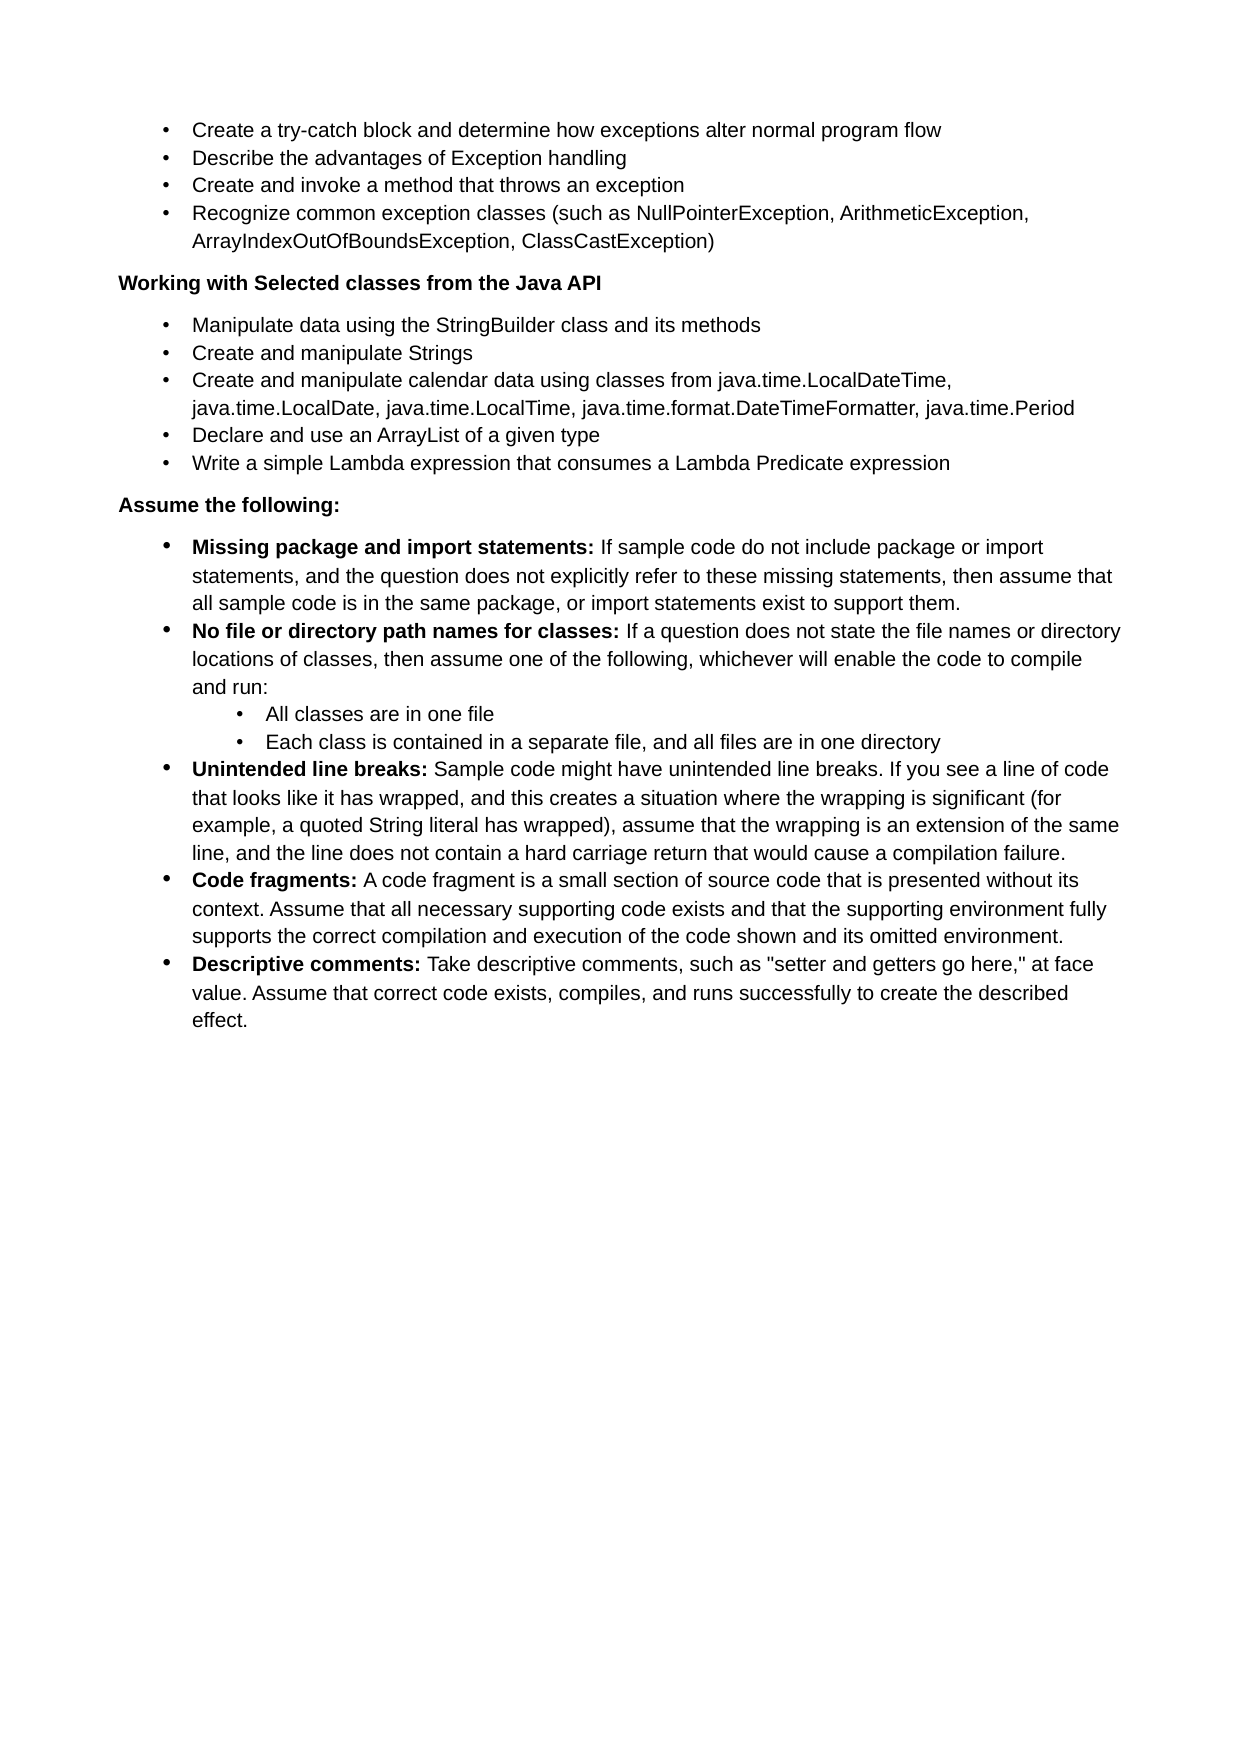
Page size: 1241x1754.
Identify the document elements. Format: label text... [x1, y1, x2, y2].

list Unintended line breaks: Sample code might have unintended line breaks. If you see a line of code that looks like it has wrapped, and this creates a situation where the wrapping is significant (for example, a quoted String literal has wrapped), assume that the wrapping is an extension of the same line, and the line does not contain a hard carriage return that would cause a compilation failure. [162, 757, 1122, 865]
list Descriptive comments: Take descriptive comments, such as "setter and getters go here," at face value. Assume that correct code exists, compiles, and runs successfully to create the described effect. [162, 952, 1122, 1032]
list Declare and use an ArrayList of a given type [162, 423, 1122, 447]
list No file or directory path names for classes: If a question does not state the file names or directory locations of classes, then assume one of the following, whichever will enable the code to compile and run: [162, 618, 1122, 698]
text Working with Selected classes from the Java API [118, 271, 1122, 294]
list Manipulate data using the StringBuilder class and its methods [162, 313, 1122, 337]
list Write a simple Lambda expression that consumes a Lambda Predicate expression [162, 451, 1122, 475]
list Create and manipulate calendar data using classes from java.time.LocalDateTime, java.time.LocalDate, java.time.LocalTime, java.time.format.DateTimeFormatter, java.time.Period [162, 368, 1122, 419]
list Each class is contained in a separate file, and all files are in one directory [236, 729, 1122, 754]
list Recognize common exception classes (such as NullPointerException, ArithmeticException, ArrayIndexOutOfBoundsException, ClassCastException) [162, 201, 1122, 252]
list Code fragments: A code fragment is a small section of source code that is presented without its context. Assume that all necessary supporting code exists and that the supporting environment fully supports the correct compilation and execution of the code shown and its omitted environment. [162, 868, 1122, 948]
list Create and manipulate Strings [162, 340, 1122, 364]
list Create a try-catch block and determine how exceptions alter normal program flow [162, 118, 1122, 142]
list Missing package and import statements: If sample code do not include package or import statements, and the question does not explicitly refer to these missing statements, then assume that all sample code is in the same package, or import statements exist to support them. [162, 535, 1122, 615]
list All classes are in one file [236, 702, 1122, 726]
text Assume the following: [118, 493, 1122, 517]
list Create and invoke a method that throws an exception [162, 173, 1122, 197]
list Describe the advantages of Exception handling [162, 146, 1122, 170]
